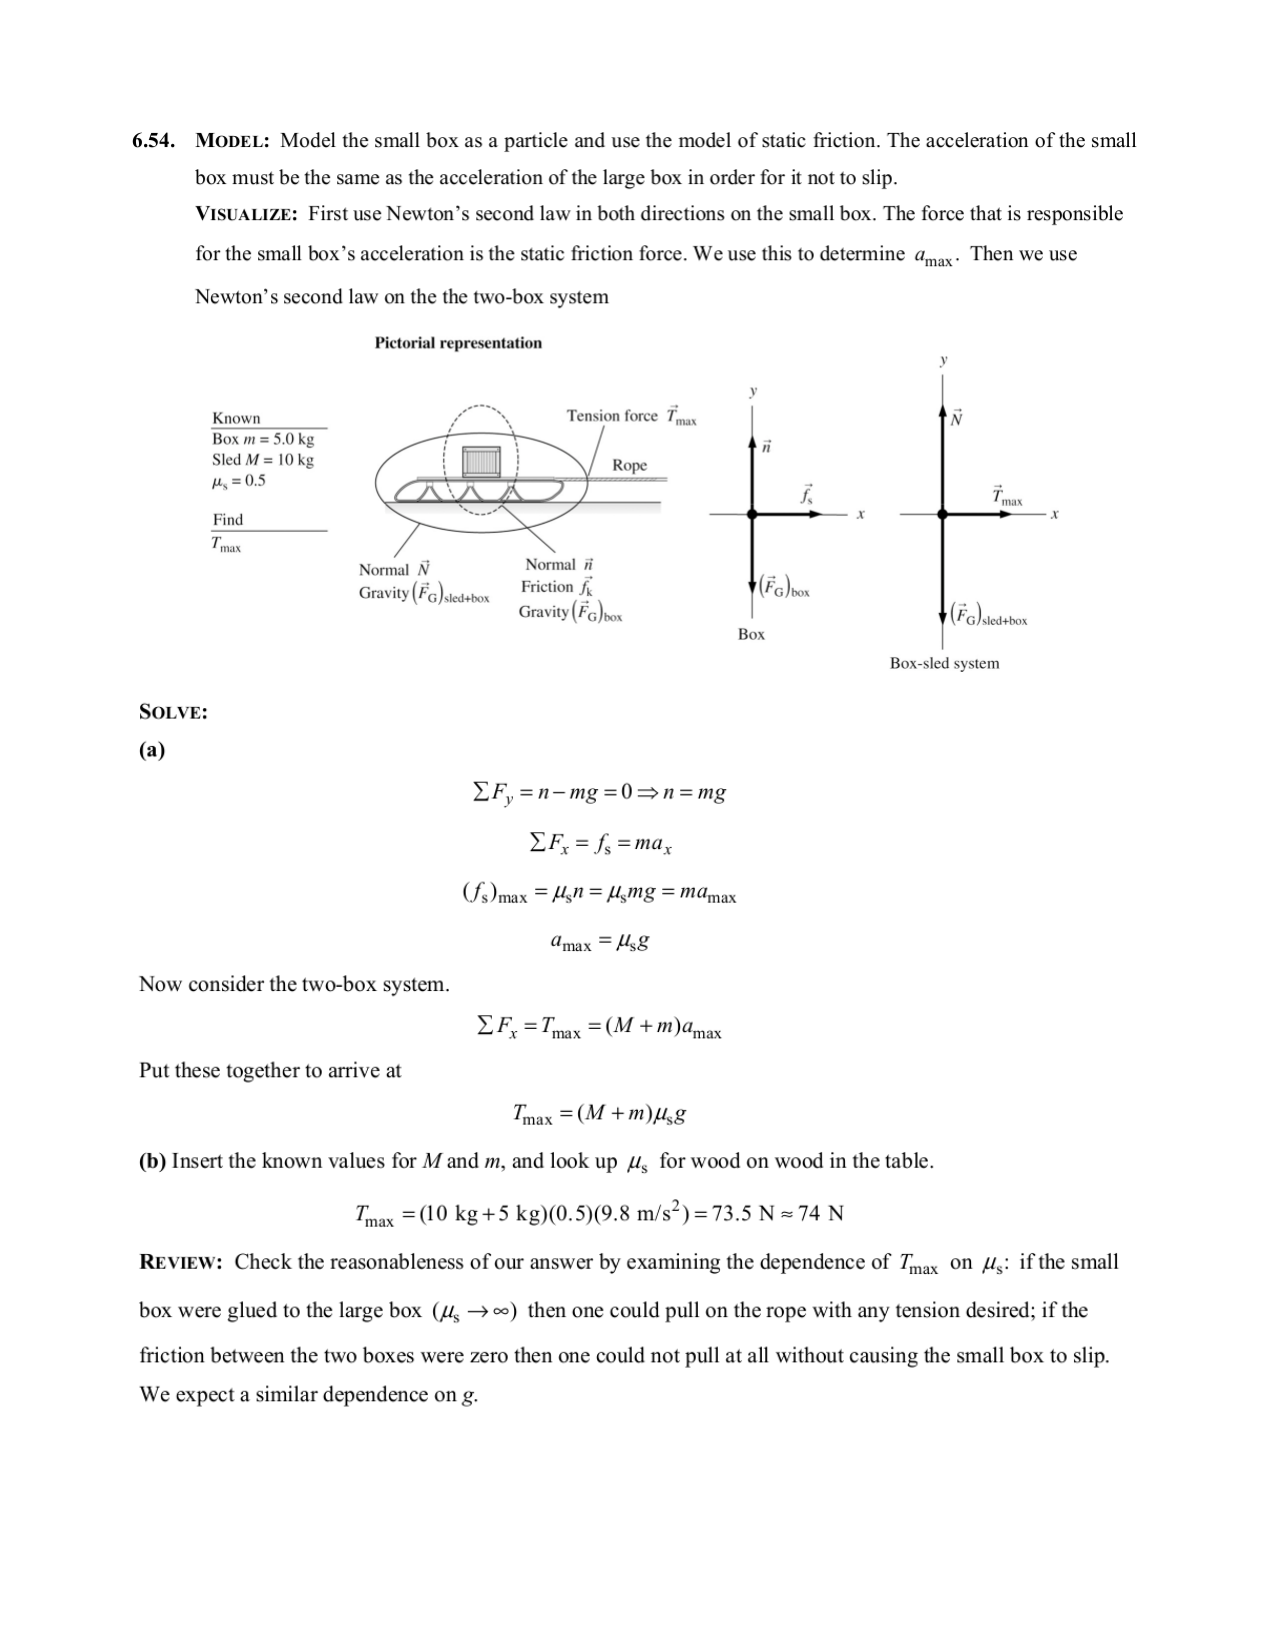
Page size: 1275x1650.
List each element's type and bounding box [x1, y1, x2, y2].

picture [118, 118, 1157, 1415]
